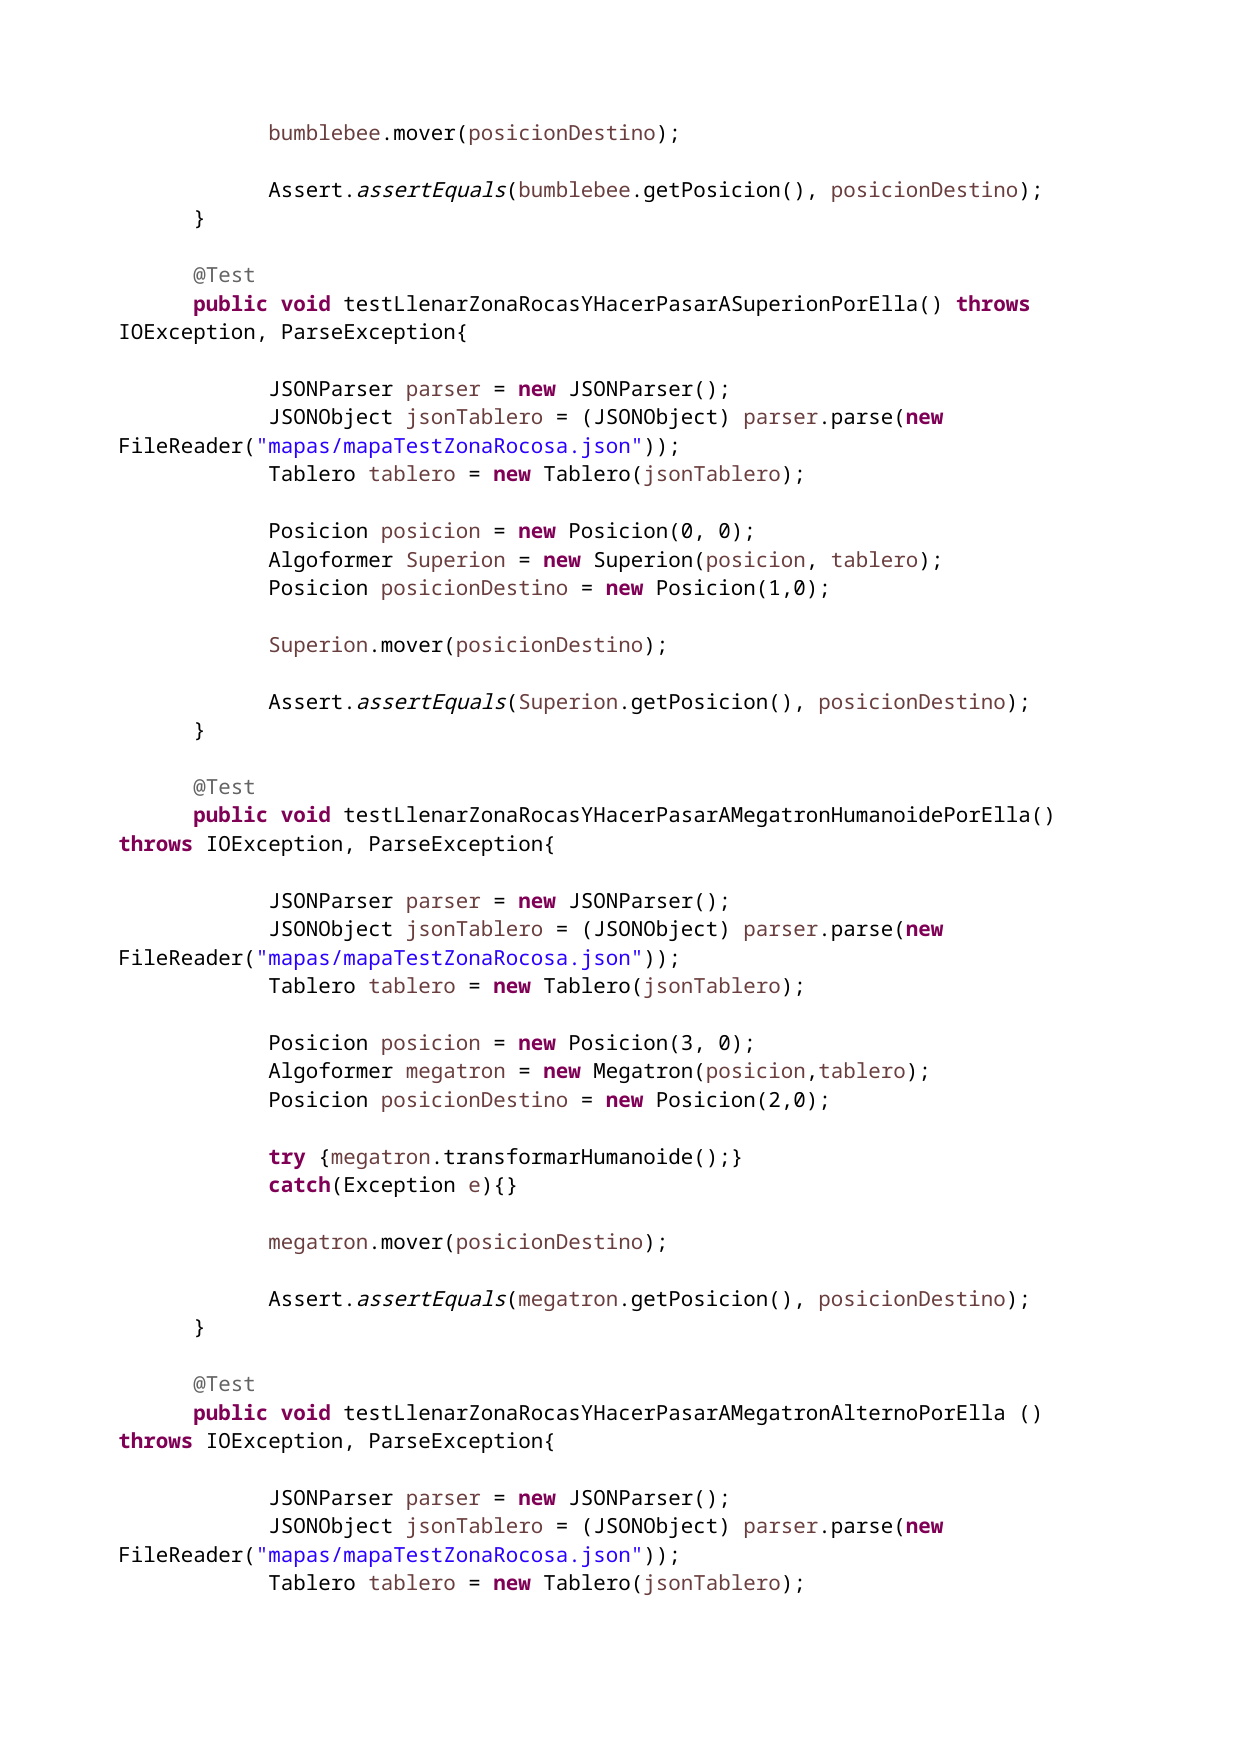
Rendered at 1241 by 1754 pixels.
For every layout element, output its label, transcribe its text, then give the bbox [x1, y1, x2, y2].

text Algoformer Superion = new Superion(posicion, tablero); [118, 545, 1122, 573]
text } [118, 1312, 1122, 1341]
text try {megatron.transformarHumanoide();} [118, 1142, 1122, 1170]
text Posicion posicion = new Posicion(0, 0); [118, 516, 1122, 545]
text JSONParser parser = new JSONParser(); [118, 886, 1122, 914]
text JSONParser parser = new JSONParser(); [118, 1483, 1122, 1512]
text @Test [118, 1369, 1122, 1398]
text public void testLlenarZonaRocasYHacerPasarAMegatronHumanoidePorElla() throws IOException, ParseException{ [118, 801, 1122, 857]
text Posicion posicionDestino = new Posicion(2,0); [118, 1085, 1122, 1113]
text Tablero tablero = new Tablero(jsonTablero); [118, 459, 1122, 488]
text JSONObject jsonTablero = (JSONObject) parser.parse(new FileReader("mapas/mapaTestZonaRocosa.json")); [118, 914, 1122, 971]
text Posicion posicionDestino = new Posicion(1,0); [118, 573, 1122, 602]
text public void testLlenarZonaRocasYHacerPasarASuperionPorElla() throws IOException, ParseException{ [118, 289, 1122, 346]
text megatron.mover(posicionDestino); [118, 1227, 1122, 1256]
text Assert.assertEquals(bumblebee.getPosicion(), posicionDestino); [118, 175, 1122, 203]
text JSONObject jsonTablero = (JSONObject) parser.parse(new FileReader("mapas/mapaTestZonaRocosa.json")); [118, 402, 1122, 459]
text Assert.assertEquals(megatron.getPosicion(), posicionDestino); [118, 1284, 1122, 1312]
text catch(Exception e){} [118, 1170, 1122, 1199]
text public void testLlenarZonaRocasYHacerPasarAMegatronAlternoPorElla () throws IOException, ParseException{ [118, 1398, 1122, 1455]
text Tablero tablero = new Tablero(jsonTablero); [118, 971, 1122, 1000]
text JSONObject jsonTablero = (JSONObject) parser.parse(new FileReader("mapas/mapaTestZonaRocosa.json")); [118, 1512, 1122, 1568]
text Superion.mover(posicionDestino); [118, 630, 1122, 658]
text Algoformer megatron = new Megatron(posicion,tablero); [118, 1057, 1122, 1085]
text } [118, 203, 1122, 232]
text @Test [118, 772, 1122, 801]
text bumblebee.mover(posicionDestino); [118, 118, 1122, 147]
text JSONParser parser = new JSONParser(); [118, 374, 1122, 402]
text } [118, 715, 1122, 744]
text Tablero tablero = new Tablero(jsonTablero); [118, 1568, 1122, 1597]
text @Test [118, 260, 1122, 289]
text Assert.assertEquals(Superion.getPosicion(), posicionDestino); [118, 687, 1122, 715]
text Posicion posicion = new Posicion(3, 0); [118, 1028, 1122, 1057]
